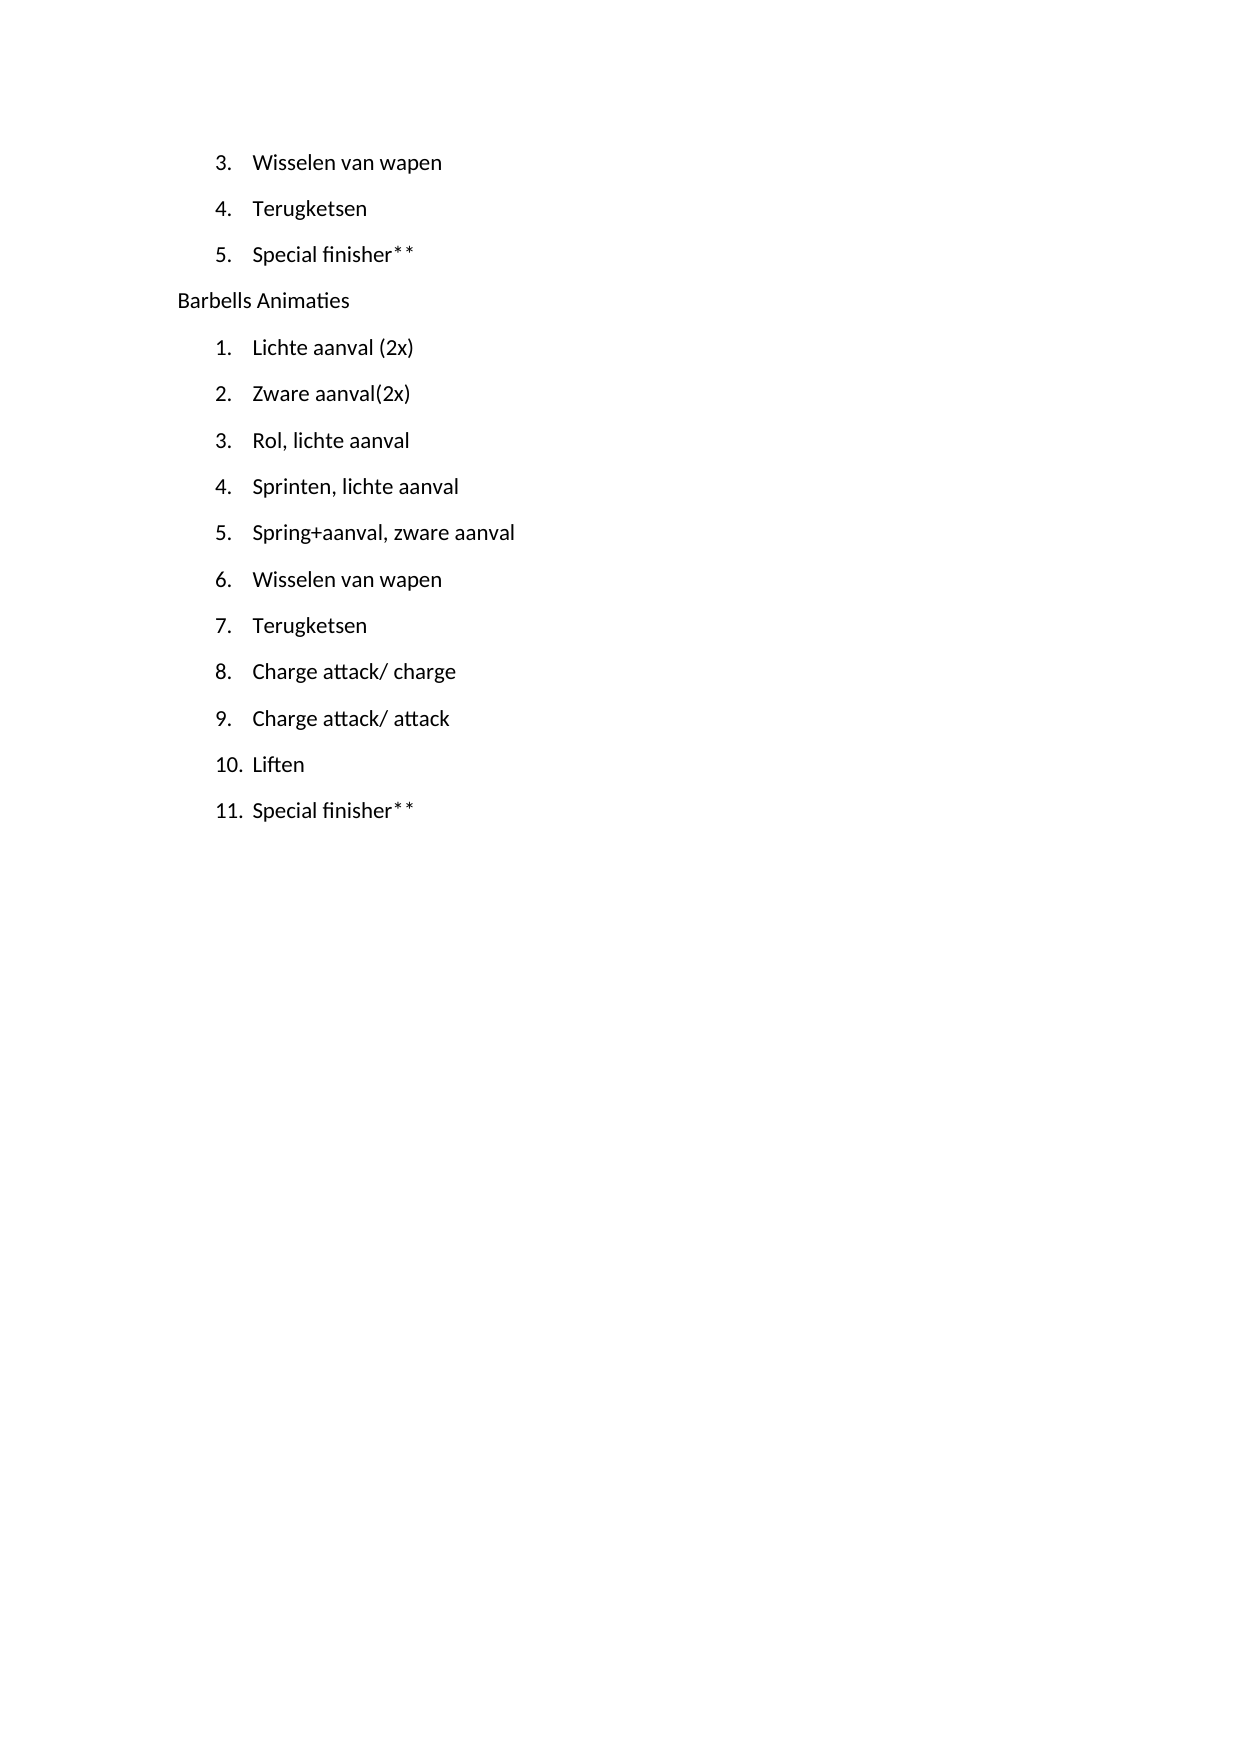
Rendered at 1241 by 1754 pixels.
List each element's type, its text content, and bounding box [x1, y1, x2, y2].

text Barbells Animaties [177, 287, 1063, 315]
list Wisselen van wapen [215, 148, 1063, 176]
list Sprinten, lichte aanval [215, 472, 1063, 500]
list Rol, lichte aanval [215, 426, 1063, 454]
list Wisselen van wapen [215, 565, 1063, 593]
list Spring+aanval, zware aanval [215, 518, 1063, 546]
list Terugketsen [215, 194, 1063, 222]
list Liften [215, 750, 1063, 778]
list Zware aanval(2x) [215, 379, 1063, 407]
list Charge attack/ charge [215, 657, 1063, 686]
list Charge attack/ attack [215, 704, 1063, 732]
list Lichte aanval (2x) [215, 333, 1063, 361]
list Special finisher** [215, 797, 1063, 824]
list Terugketsen [215, 611, 1063, 639]
list Special finisher** [215, 240, 1063, 268]
